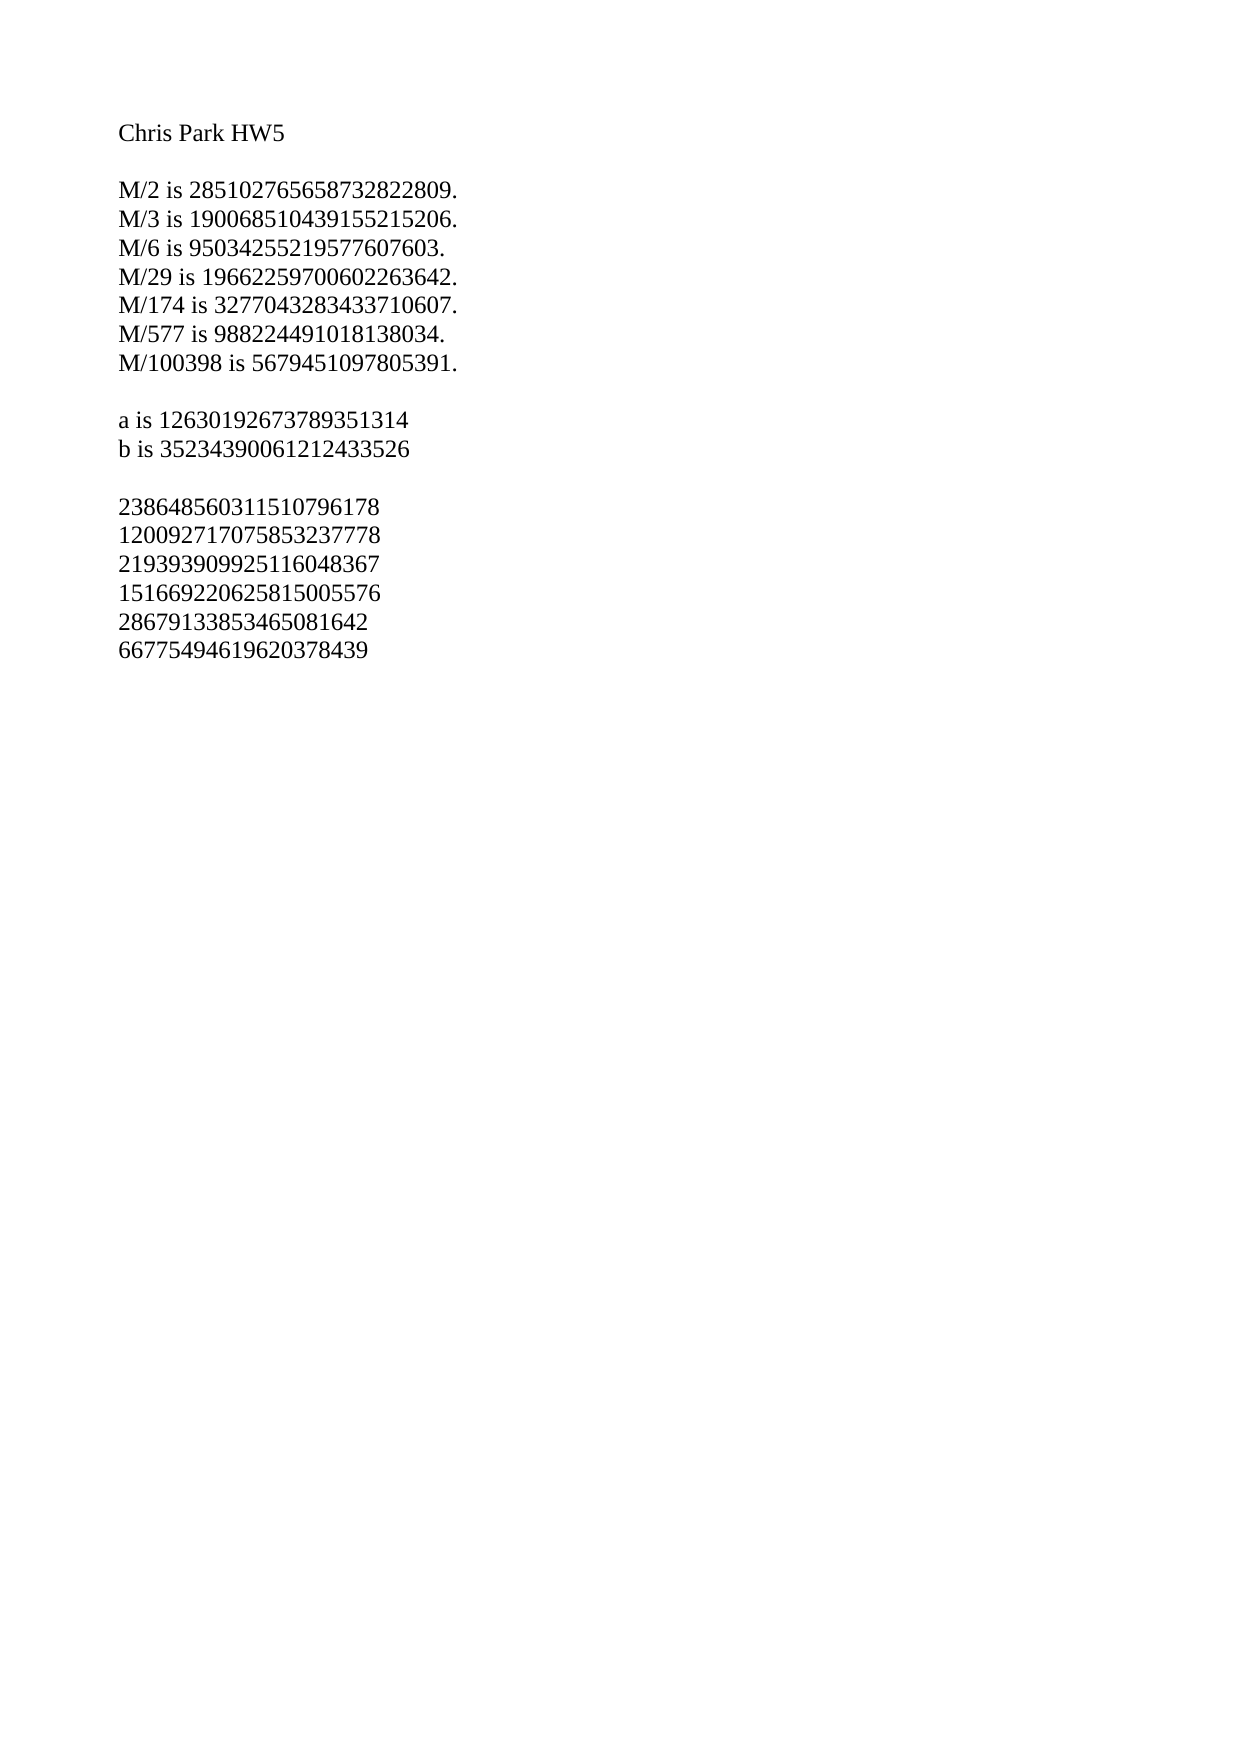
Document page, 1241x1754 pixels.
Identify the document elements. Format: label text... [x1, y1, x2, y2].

text 28679133853465081642 [118, 607, 1122, 636]
text Chris Park HW5 [118, 118, 1122, 147]
text 66775494619620378439 [118, 636, 1122, 664]
text M/174 is 3277043283433710607. [118, 291, 1122, 319]
text 238648560311510796178 [118, 492, 1122, 521]
text a is 12630192673789351314 [118, 406, 1122, 434]
text M/2 is 285102765658732822809. [118, 176, 1122, 204]
text M/577 is 988224491018138034. [118, 319, 1122, 348]
text M/3 is 190068510439155215206. [118, 204, 1122, 233]
text 120092717075853237778 [118, 521, 1122, 549]
text b is 35234390061212433526 [118, 434, 1122, 463]
text M/100398 is 5679451097805391. [118, 348, 1122, 377]
text M/29 is 19662259700602263642. [118, 262, 1122, 291]
text M/6 is 95034255219577607603. [118, 233, 1122, 262]
text 151669220625815005576 [118, 578, 1122, 607]
text 219393909925116048367 [118, 549, 1122, 578]
